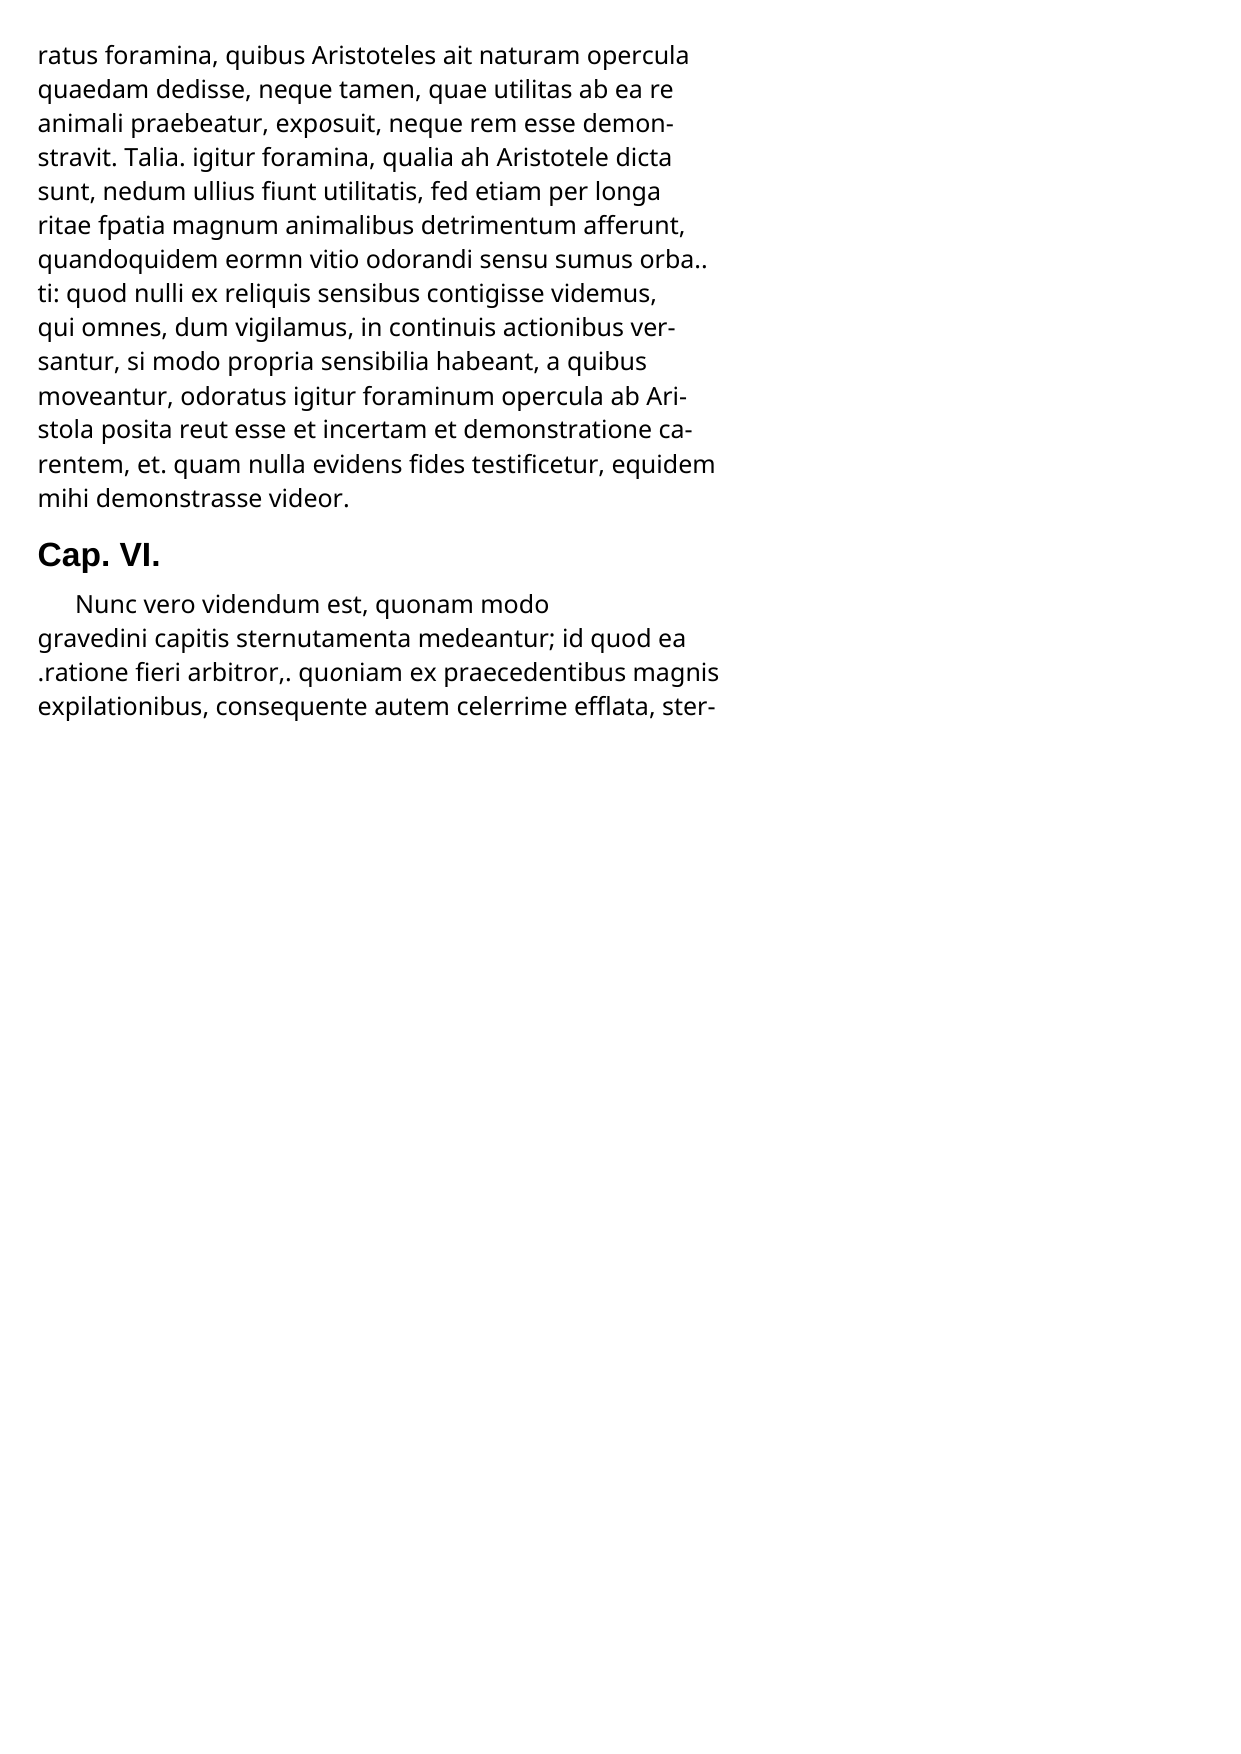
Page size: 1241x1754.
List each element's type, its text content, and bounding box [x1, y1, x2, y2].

subtitle Cap. VI. [37, 535, 1203, 574]
text ratus foramina, quibus Aristoteles ait naturam opercula quaedam dedisse, neque tamen, quae utilitas ab ea re animali praebeatur, exposuit, neque rem esse demon- stravit. Talia. igitur foramina, qualia ah Aristotele dicta sunt, nedum ullius fiunt utilitatis, fed etiam per longa ritae fpatia magnum animalibus detrimentum afferunt, quandoquidem eormn vitio odorandi sensu sumus orba.. ti: quod nulli ex reliquis sensibus contigisse videmus, qui omnes, dum vigilamus, in continuis actionibus ver- santur, si modo propria sensibilia habeant, a quibus moveantur, odoratus igitur foraminum opercula ab Ari- stola posita reut esse et incertam et demonstratione ca- rentem, et. quam nulla evidens fides testificetur, equidem mihi demonstrasse videor. [37, 37, 1203, 514]
text Nunc vero videndum est, quonam modo gravedini capitis sternutamenta medeantur; id quod ea .ratione fieri arbitror,. quoniam ex praecedentibus magnis expilationibus, consequente autem celerrime efflata, ster- [37, 586, 1203, 723]
